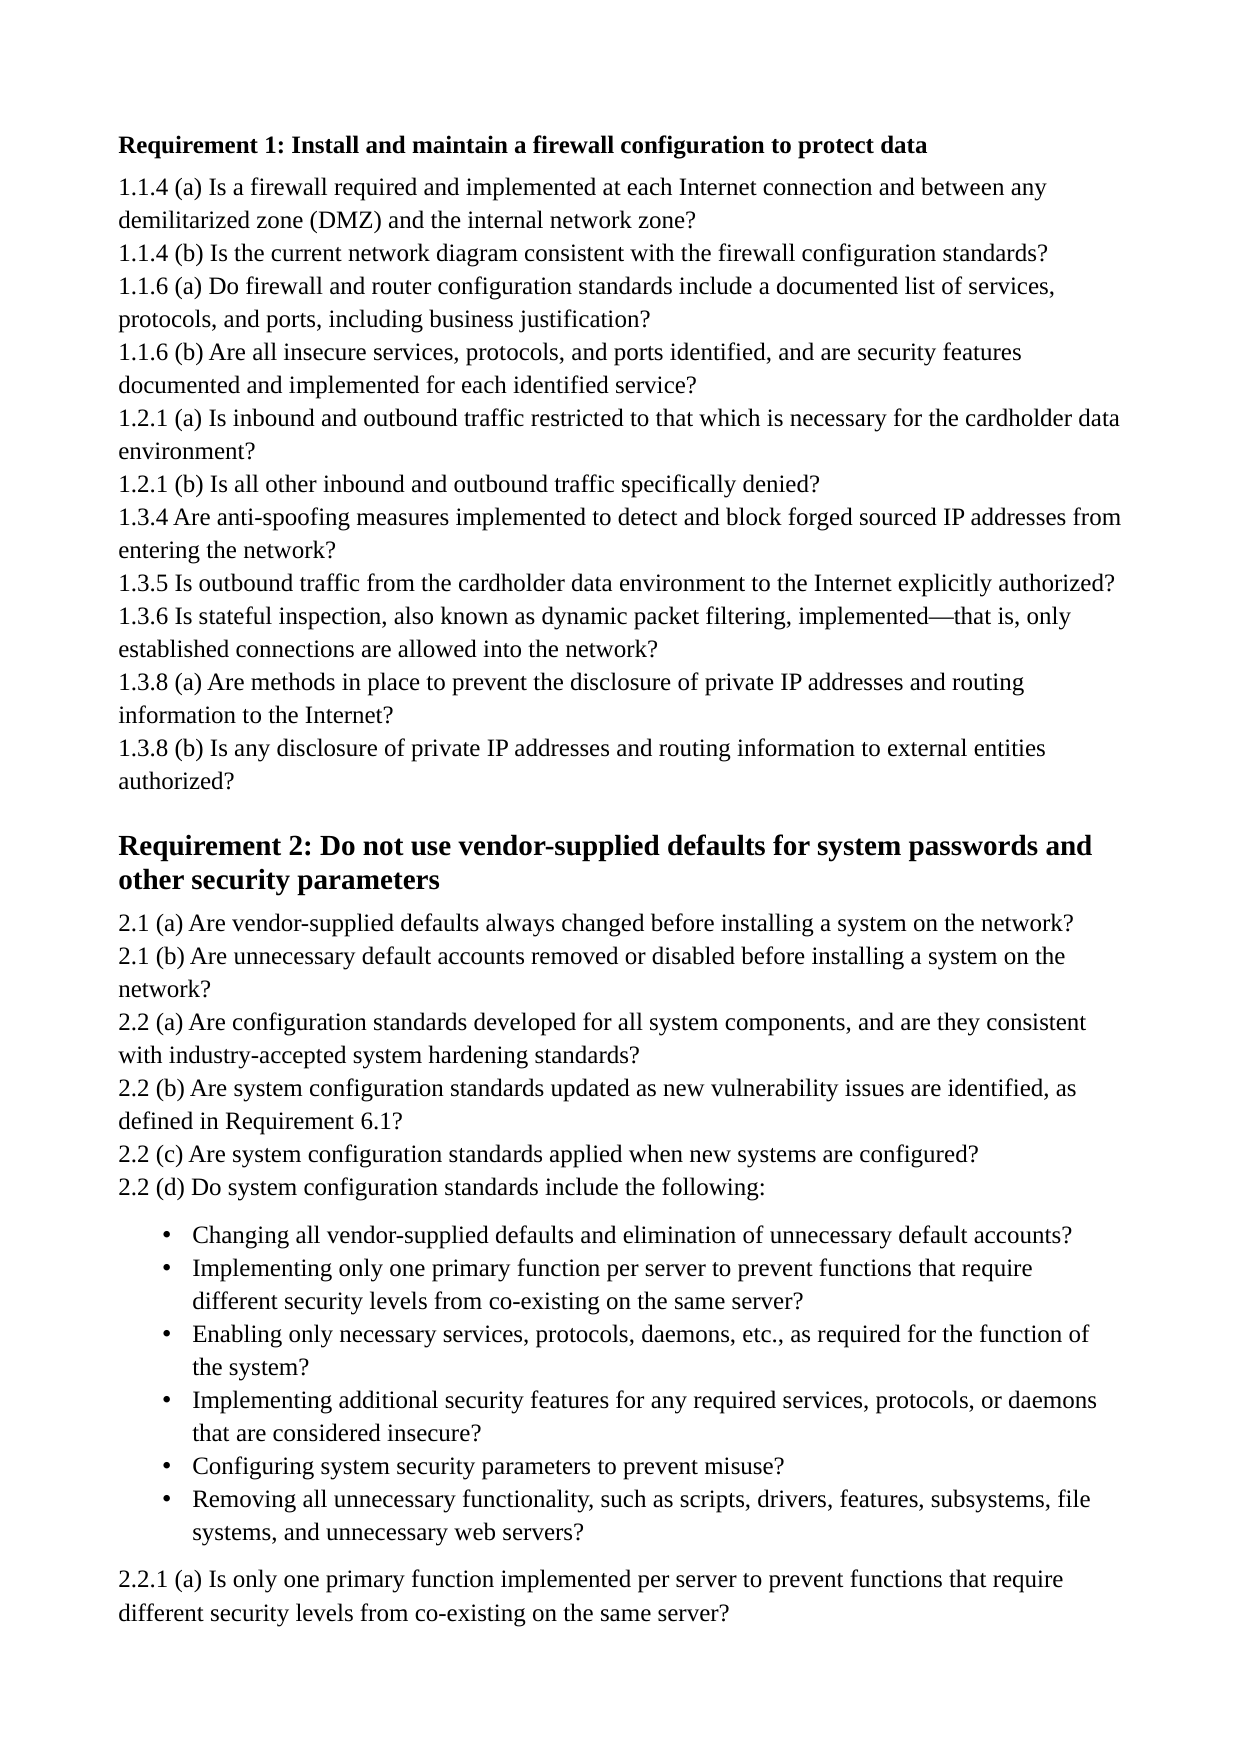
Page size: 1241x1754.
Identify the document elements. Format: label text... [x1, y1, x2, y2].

list Changing all vendor-supplied defaults and elimination of unnecessary default accounts? [162, 1220, 1122, 1248]
text 1.1.4 (a) Is a firewall required and implemented at each Internet connection and between any demilitarized zone (DMZ) and the internal network zone? 1.1.4 (b) Is the current network diagram consistent with the firewall configuration standards? 1.1.6 (a) Do firewall and router configuration standards include a documented list of services, protocols, and ports, including business justification? 1.1.6 (b) Are all insecure services, protocols, and ports identified, and are security features documented and implemented for each identified service? 1.2.1 (a) Is inbound and outbound traffic restricted to that which is necessary for the cardholder data environment? 1.2.1 (b) Is all other inbound and outbound traffic specifically denied? 1.3.4 Are anti-spoofing measures implemented to detect and block forged sourced IP addresses from entering the network? 1.3.5 Is outbound traffic from the cardholder data environment to the Internet explicitly authorized? 1.3.6 Is stateful inspection, also known as dynamic packet filtering, implemented—that is, only established connections are allowed into the network? 1.3.8 (a) Are methods in place to prevent the disclosure of private IP addresses and routing information to the Internet? 1.3.8 (b) Is any disclosure of private IP addresses and routing information to external entities authorized? [118, 172, 1122, 795]
subtitle Requirement 1: Install and maintain a firewall configuration to protect data [118, 131, 1122, 159]
list Implementing only one primary function per server to prevent functions that require different security levels from co-existing on the same server? [162, 1253, 1122, 1314]
subtitle Requirement 2: Do not use vendor-supplied defaults for system passwords and other security parameters [118, 828, 1122, 896]
list Configuring system security parameters to prevent misuse? [162, 1451, 1122, 1480]
list Removing all unnecessary functionality, such as scripts, drivers, features, subsystems, file systems, and unnecessary web servers? [162, 1484, 1122, 1546]
text 2.1 (a) Are vendor-supplied defaults always changed before installing a system on the network? 2.1 (b) Are unnecessary default accounts removed or disabled before installing a system on the network? 2.2 (a) Are configuration standards developed for all system components, and are they consistent with industry-accepted system hardening standards? 2.2 (b) Are system configuration standards updated as new vulnerability issues are identified, as defined in Requirement 6.1? 2.2 (c) Are system configuration standards applied when new systems are configured? 2.2 (d) Do system configuration standards include the following: [118, 908, 1122, 1201]
text 2.2.1 (a) Is only one primary function implemented per server to prevent functions that require different security levels from co-existing on the same server? [118, 1564, 1122, 1626]
list Enabling only necessary services, protocols, daemons, etc., as required for the function of the system? [162, 1319, 1122, 1381]
list Implementing additional security features for any required services, protocols, or daemons that are considered insecure? [162, 1385, 1122, 1447]
